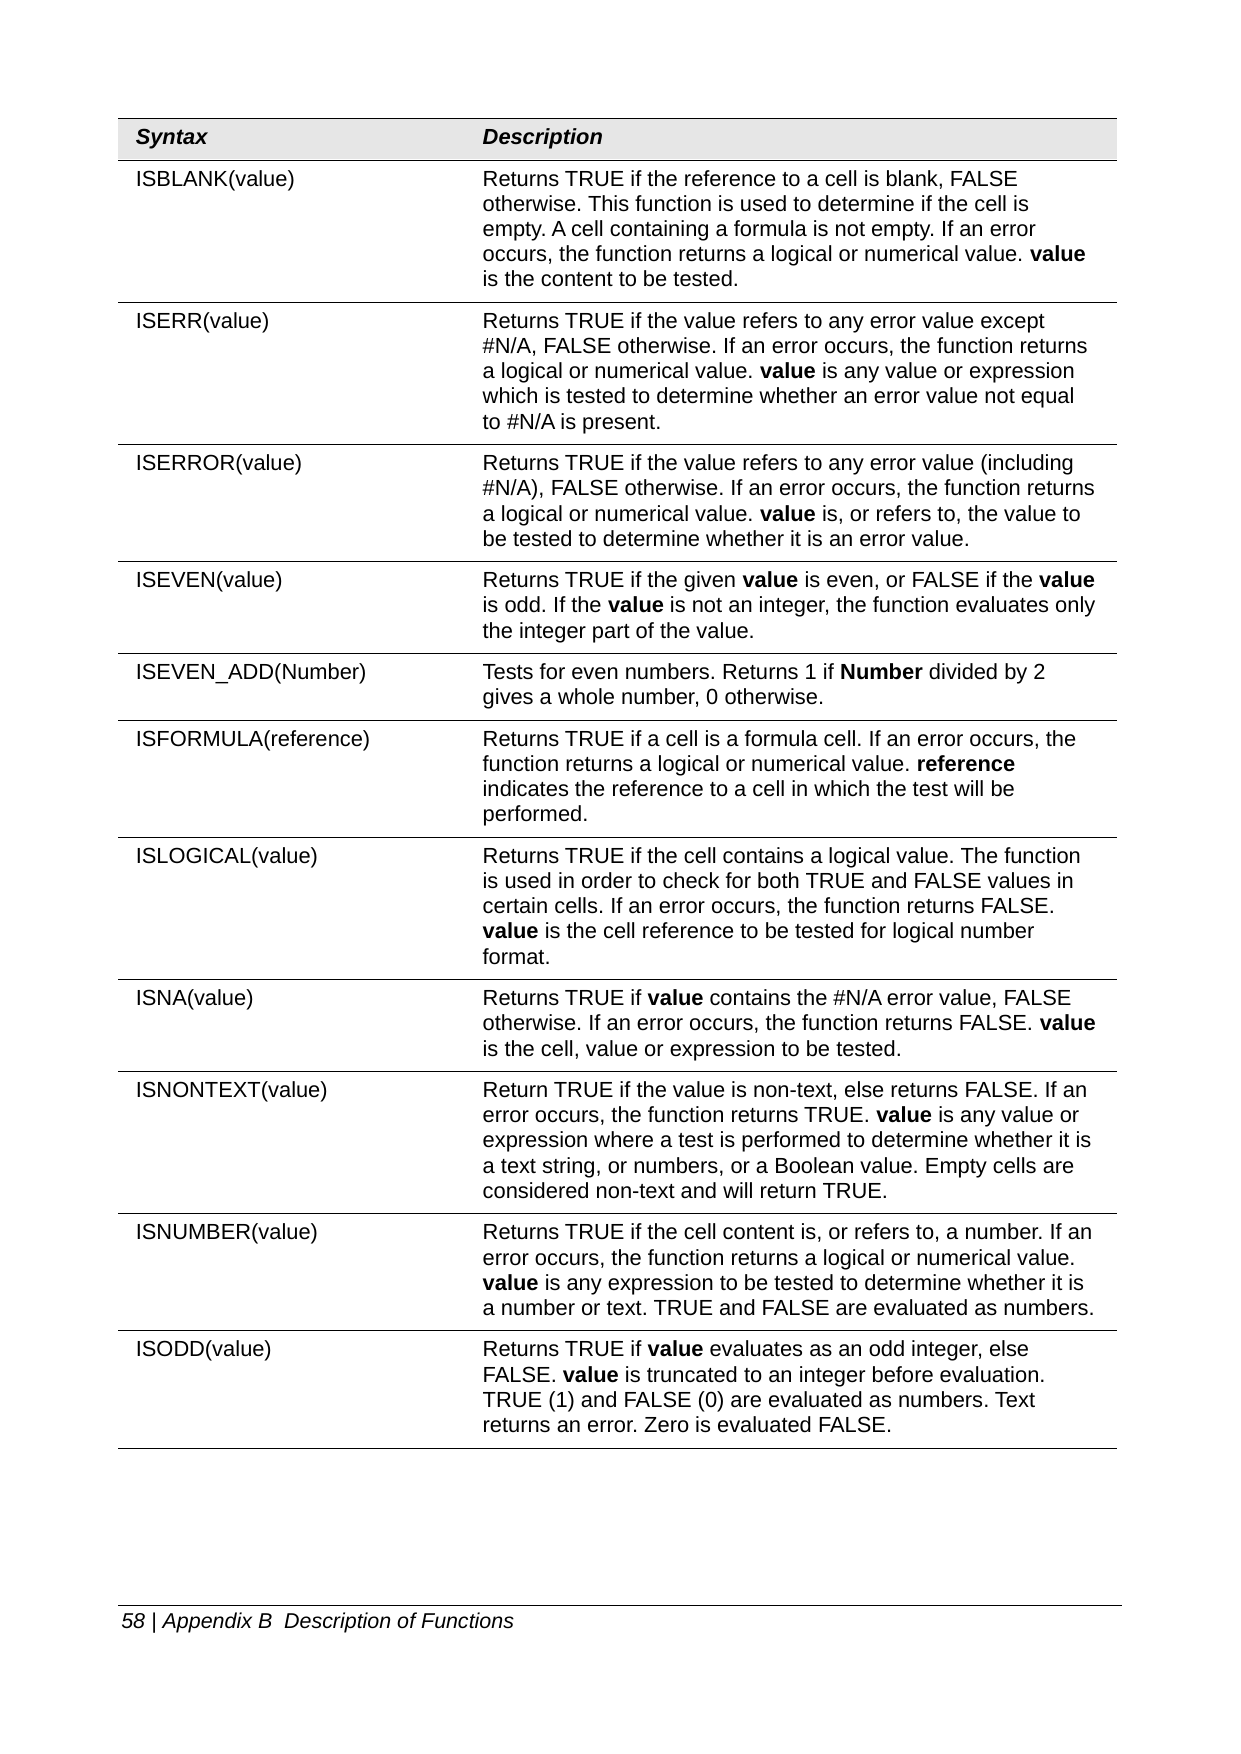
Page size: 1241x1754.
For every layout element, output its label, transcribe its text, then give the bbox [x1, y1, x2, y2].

table_cell Returns TRUE if the reference to a cell is blank, FALSE otherwise. This function is used to determine if the cell is empty. A cell containing a formula is not empty. If an error occurs, the function returns a logical or numerical value. value is the content to be tested. [465, 161, 1117, 302]
table_cell Return TRUE if the value is non-text, else returns FALSE. If an error occurs, the function returns TRUE. value is any value or expression where a test is performed to determine whether it is a text string, or numbers, or a Boolean value. Empty cells are considered non-text and will return TRUE. [465, 1072, 1117, 1213]
table_cell ISFORMULA(reference) [118, 721, 465, 837]
table_cell ISERROR(value) [118, 445, 465, 561]
table_header Description [465, 119, 1117, 159]
table_cell Returns TRUE if a cell is a formula cell. If an error occurs, the function returns a logical or numerical value. reference indicates the reference to a cell in which the test will be performed. [465, 721, 1117, 837]
table_cell ISEVEN(value) [118, 562, 465, 653]
table_cell Returns TRUE if the value refers to any error value except #N/A, FALSE otherwise. If an error occurs, the function returns a logical or numerical value. value is any value or expression which is tested to determine whether an error value not equal to #N/A is present. [465, 303, 1117, 444]
table_cell ISODD(value) [118, 1331, 465, 1447]
table_cell Returns TRUE if the cell contains a logical value. The function is used in order to check for both TRUE and FALSE values in certain cells. If an error occurs, the function returns FALSE. value is the cell reference to be tested for logical number format. [465, 838, 1117, 979]
table_cell ISEVEN_ADD(Number) [118, 654, 465, 720]
table_cell ISLOGICAL(value) [118, 838, 465, 979]
table_cell Tests for even numbers. Returns 1 if Number divided by 2 gives a whole number, 0 otherwise. [465, 654, 1117, 720]
table_cell Returns TRUE if value evaluates as an odd integer, else FALSE. value is truncated to an integer before evaluation. TRUE (1) and FALSE (0) are evaluated as numbers. Text returns an error. Zero is evaluated FALSE. [465, 1331, 1117, 1447]
table_cell Returns TRUE if the given value is even, or FALSE if the value is odd. If the value is not an integer, the function evaluates only the integer part of the value. [465, 562, 1117, 653]
table_cell Returns TRUE if value contains the #N/A error value, FALSE otherwise. If an error occurs, the function returns FALSE. value is the cell, value or expression to be tested. [465, 980, 1117, 1071]
table_cell ISERR(value) [118, 303, 465, 444]
table_cell ISNUMBER(value) [118, 1214, 465, 1330]
table_cell ISNA(value) [118, 980, 465, 1071]
table_cell Returns TRUE if the value refers to any error value (including #N/A), FALSE otherwise. If an error occurs, the function returns a logical or numerical value. value is, or refers to, the value to be tested to determine whether it is an error value. [465, 445, 1117, 561]
table_header Syntax [118, 119, 465, 159]
table_cell ISBLANK(value) [118, 161, 465, 302]
table_cell ISNONTEXT(value) [118, 1072, 465, 1213]
table_cell Returns TRUE if the cell content is, or refers to, a number. If an error occurs, the function returns a logical or numerical value. value is any expression to be tested to determine whether it is a number or text. TRUE and FALSE are evaluated as numbers. [465, 1214, 1117, 1330]
